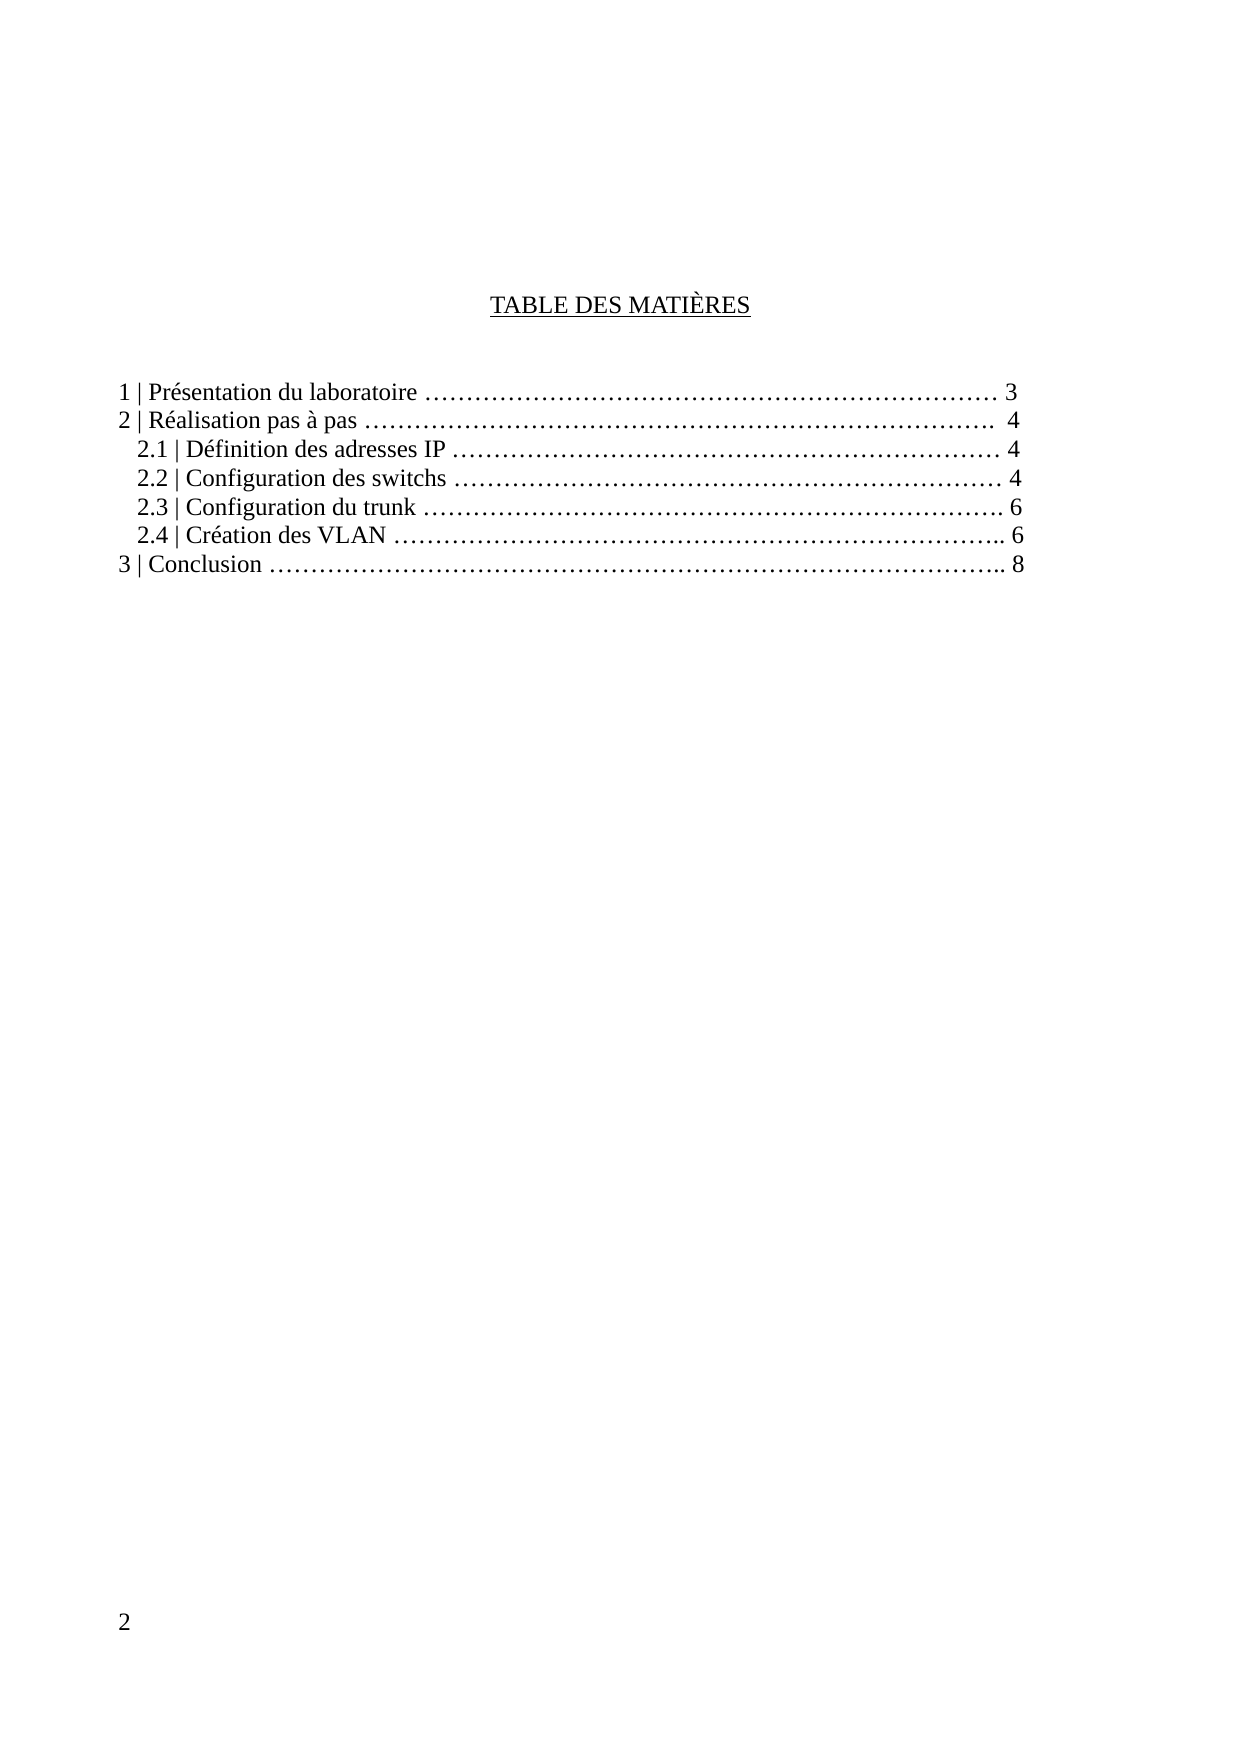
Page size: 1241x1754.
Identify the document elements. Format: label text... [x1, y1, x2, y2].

text 3 | Conclusion …………………………………………………………………………….. 8 [118, 549, 1122, 578]
text 2 | Réalisation pas à pas …………………………………………………………………. 4 [118, 406, 1122, 434]
text 2.1 | Définition des adresses IP ………………………………………………………… 4 [118, 434, 1122, 463]
text 1 | Présentation du laboratoire …………………………………………………………… 3 [118, 377, 1122, 406]
text 2.2 | Configuration des switchs ………………………………………………………… 4 [118, 463, 1122, 492]
text 2.3 | Configuration du trunk ……………………………………………………………. 6 [118, 492, 1122, 521]
text TABLE DES MATIÈRES [118, 291, 1122, 319]
text 2.4 | Création des VLAN ……………………………………………………………….. 6 [118, 521, 1122, 549]
